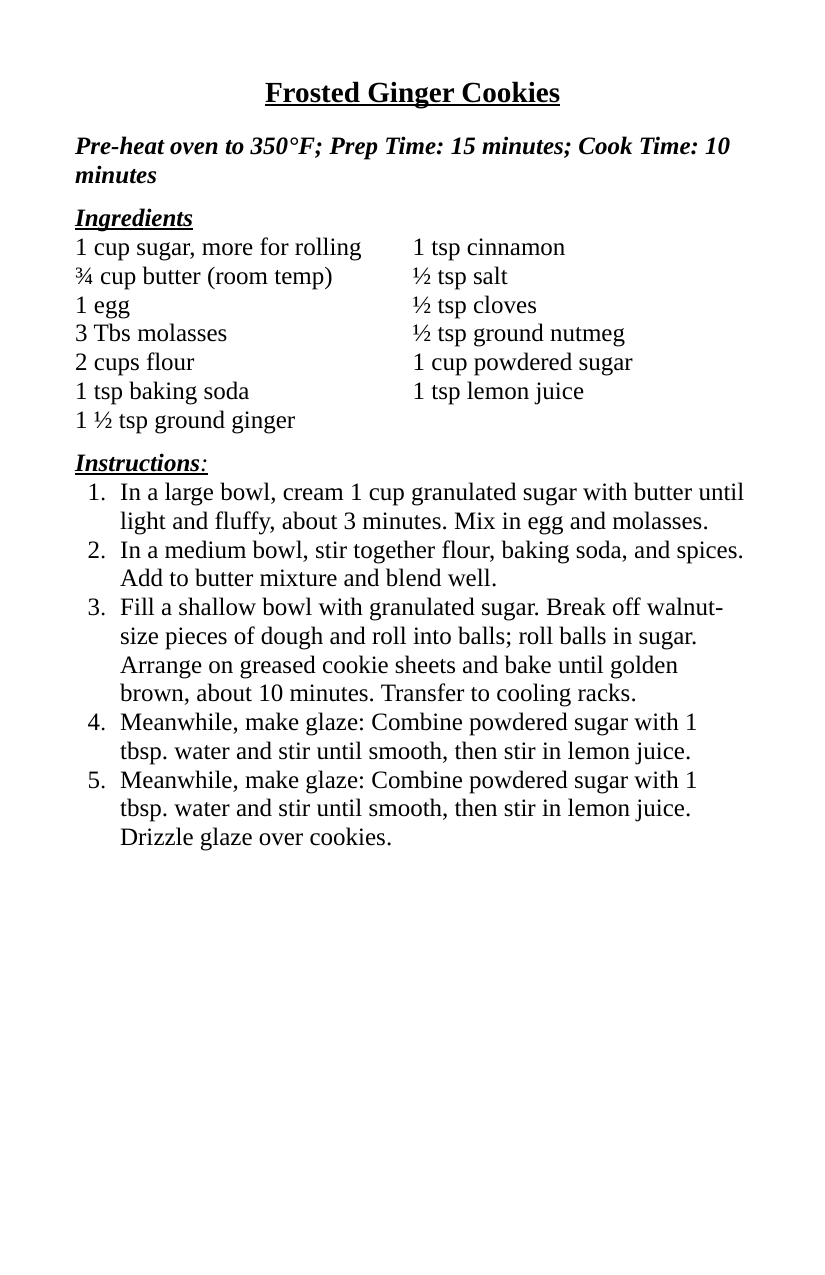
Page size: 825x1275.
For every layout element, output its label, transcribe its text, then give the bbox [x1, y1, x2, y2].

list In a large bowl, cream 1 cup granulated sugar with butter until light and fluffy, about 3 minutes. Mix in egg and molasses. [75, 477, 750, 535]
text 1 tsp cinnamon [412, 232, 750, 261]
text 1 egg [75, 290, 412, 318]
text 1 tsp lemon juice [412, 376, 750, 405]
text 1 tsp baking soda [75, 376, 412, 405]
text 1 cup sugar, more for rolling [75, 232, 412, 261]
text 1 ½ tsp ground ginger [75, 405, 412, 433]
list Fill a shallow bowl with granulated sugar. Break off walnut-size pieces of dough and roll into balls; roll balls in sugar. Arrange on greased cookie sheets and bake until golden brown, about 10 minutes. Transfer to cooling racks. [75, 592, 750, 707]
text ½ tsp ground nutmeg [412, 318, 750, 347]
text 3 Tbs molasses [75, 318, 412, 347]
text 2 cups flour [75, 347, 412, 376]
subtitle Frosted Ginger Cookies [75, 75, 750, 108]
text ½ tsp cloves [412, 290, 750, 318]
subtitle Pre-heat oven to 350°F; Prep Time: 15 minutes; Cook Time: 10 minutes [75, 131, 750, 188]
text 1 cup powdered sugar [412, 347, 750, 376]
text Ingredients [75, 203, 750, 232]
text ¾ cup butter (room temp) [75, 261, 412, 290]
list In a medium bowl, stir together flour, baking soda, and spices. Add to butter mixture and blend well. [75, 535, 750, 592]
list Meanwhile, make glaze: Combine powdered sugar with 1 tbsp. water and stir until smooth, then stir in lemon juice. [75, 707, 750, 765]
list Meanwhile, make glaze: Combine powdered sugar with 1 tbsp. water and stir until smooth, then stir in lemon juice. Drizzle glaze over cookies. [75, 765, 750, 851]
text ½ tsp salt [412, 261, 750, 290]
subtitle Instructions: [75, 448, 750, 477]
